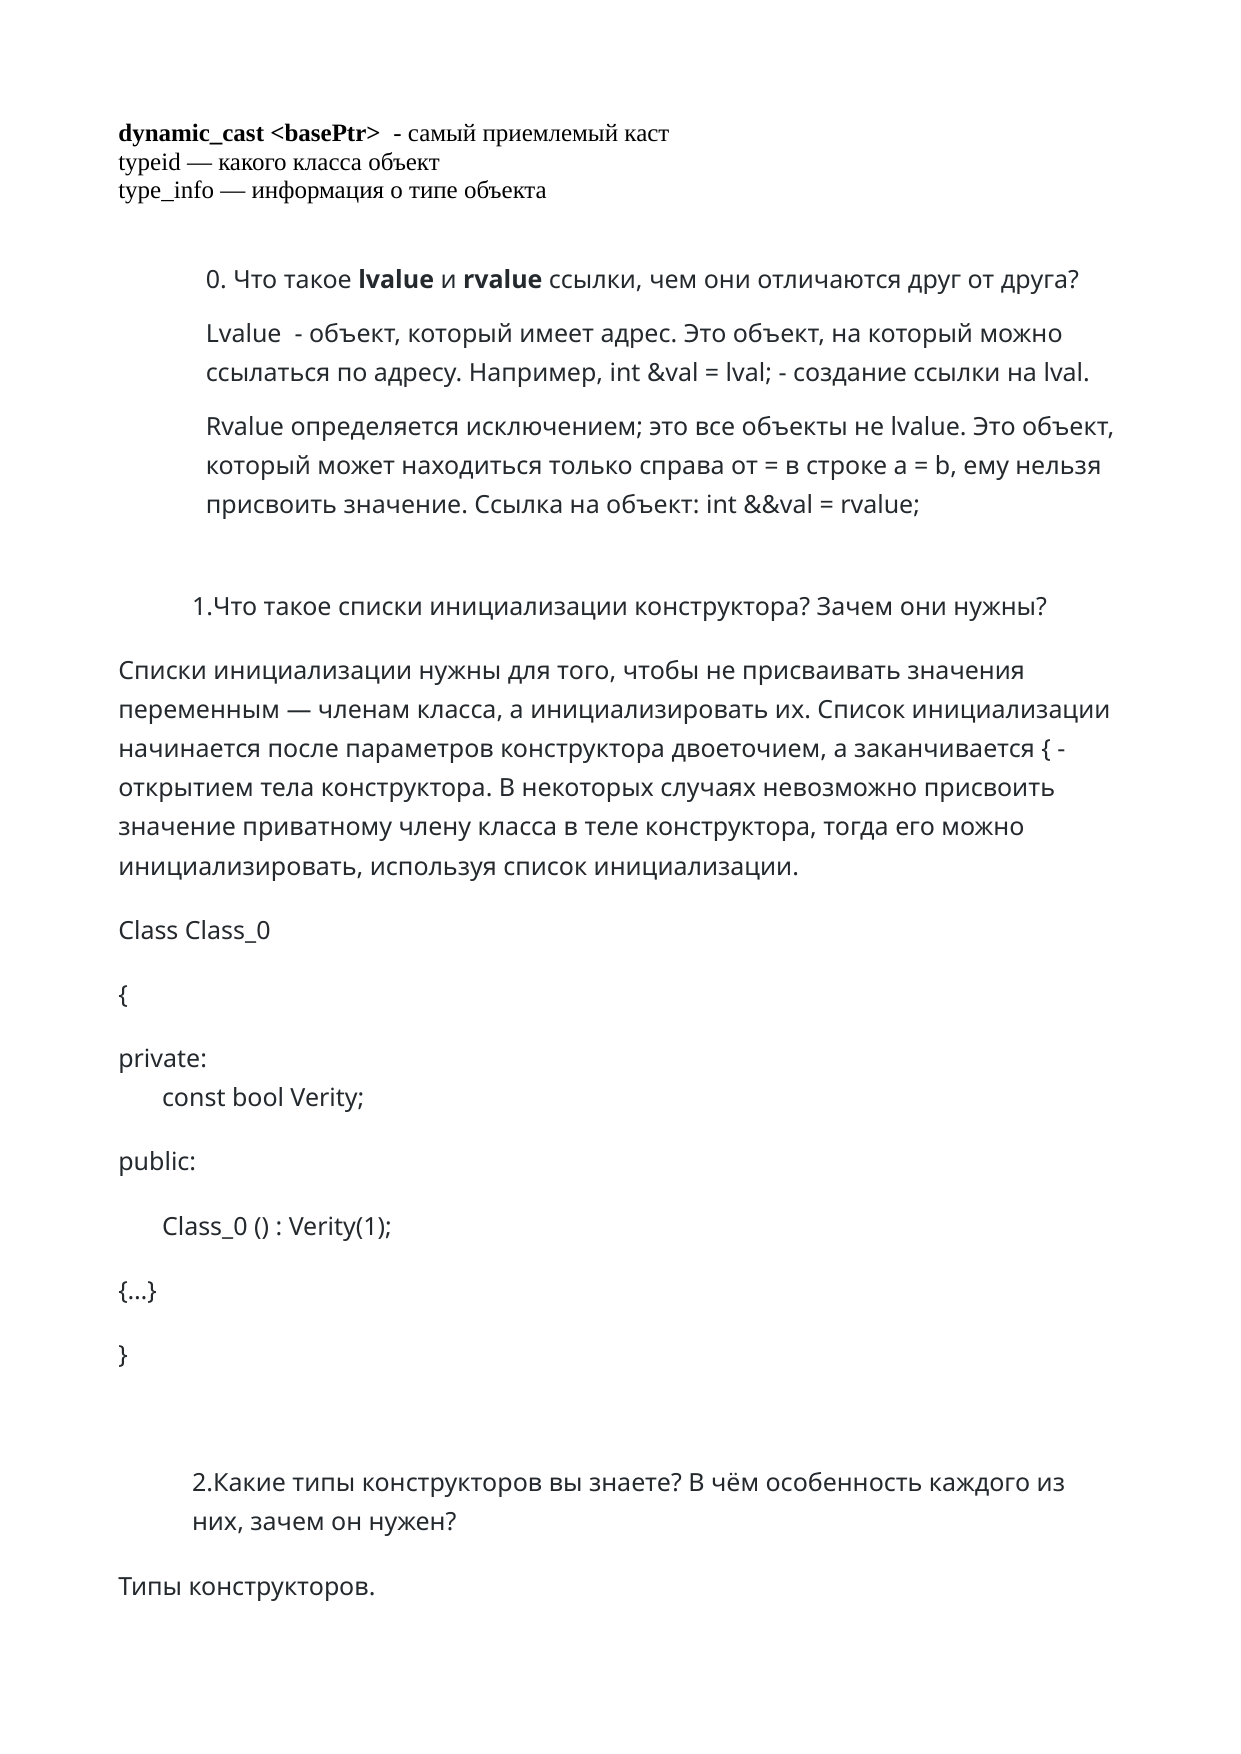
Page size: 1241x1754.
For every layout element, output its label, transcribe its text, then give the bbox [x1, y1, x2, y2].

text public: [118, 1144, 1122, 1178]
text 0. Что такое lvalue и rvalue ссылки, чем они отличаются друг от друга? [206, 262, 1122, 296]
text typeid — какого класса объект [118, 147, 1122, 176]
text Class_0 () : Verity(1); [118, 1208, 1122, 1242]
text dynamic_cast <basePtr> - самый приемлемый каст [118, 118, 1122, 147]
text {…} [118, 1272, 1122, 1306]
text { [118, 977, 1122, 1011]
text Списки инициализации нужны для того, чтобы не присваивать значения переменным — членам класса, а инициализировать их. Список инициализации начинается после параметров конструктора двоеточием, а заканчивается { - открытием тела конструктора. В некоторых случаях невозможно присвоить значение приватному члену класса в теле конструктора, тогда его можно инициализировать, используя список инициализации. [118, 652, 1122, 882]
list Что такое списки инициализации конструктора? Зачем они нужны? [118, 588, 1122, 622]
text Class Class_0 [118, 912, 1122, 946]
text Rvalue определяется исключением; это все объекты не lvalue. Это объект, который может находиться только справа от = в строке a = b, ему нельзя присвоить значение. Ссылка на объект: int &&val = rvalue; [206, 408, 1122, 521]
text Lvalue - объект, который имеет адрес. Это объект, на который можно ссылаться по адресу. Например, int &val = lval; - создание ссылки на lval. [206, 316, 1122, 389]
text } [118, 1337, 1122, 1371]
text type_info — информация о типе объекта [118, 176, 1122, 204]
text Типы конструкторов. [118, 1568, 1122, 1602]
text private: const bool Verity; [118, 1041, 1122, 1114]
list Какие типы конструкторов вы знаете? В чём особенность каждого из них, зачем он нужен? [118, 1465, 1122, 1538]
